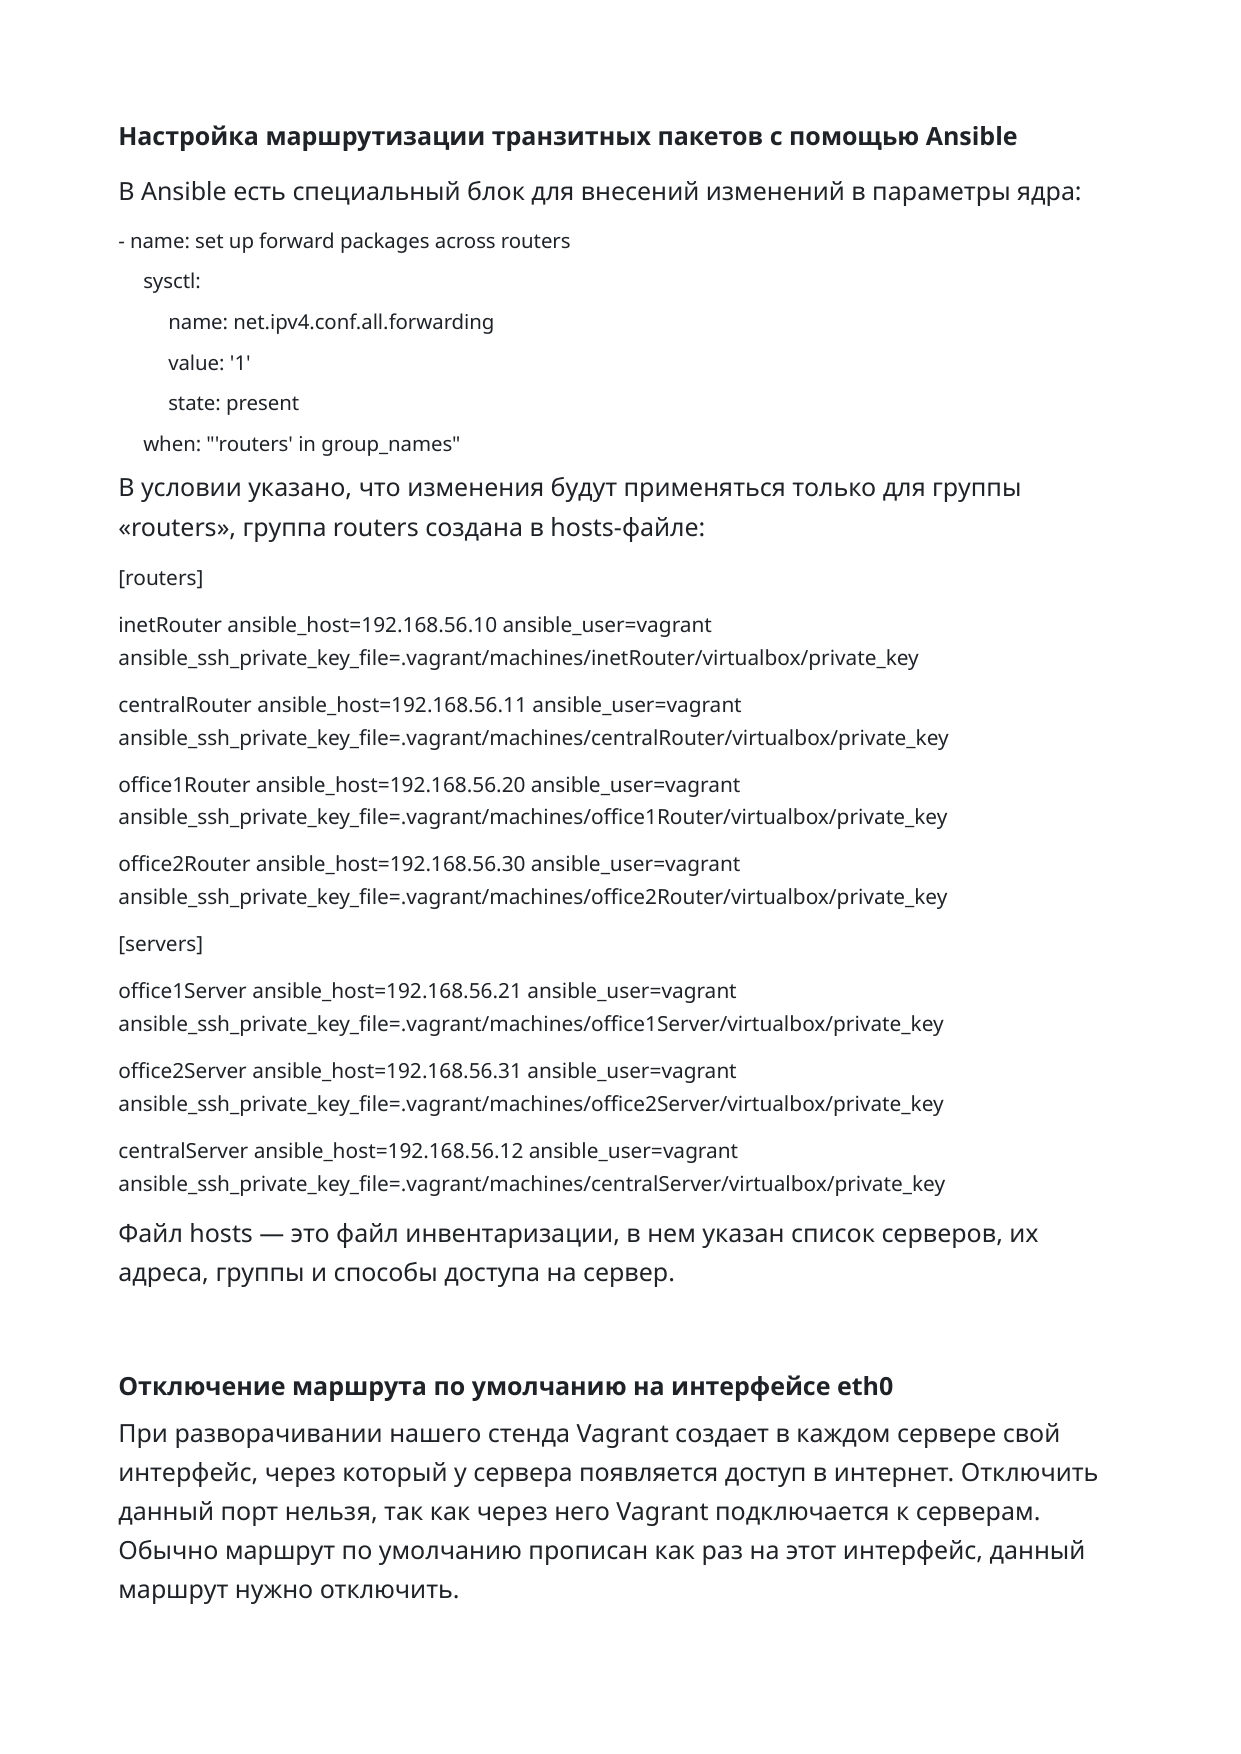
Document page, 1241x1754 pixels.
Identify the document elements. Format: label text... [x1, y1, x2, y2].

text centralRouter ansible_host=192.168.56.11 ansible_user=vagrant ansible_ssh_private_key_file=.vagrant/machines/centralRouter/virtualbox/private_key [118, 690, 1122, 751]
text [servers] [118, 929, 1122, 958]
text name: net.ipv4.conf.all.forwarding [118, 308, 1122, 336]
text sysctl: [118, 267, 1122, 295]
text [routers] [118, 563, 1122, 591]
text При разворачивании нашего стенда Vagrant создает в каждом сервере свой интерфейс, через который у сервера появляется доступ в интернет. Отключить данный порт нельзя, так как через него Vagrant подключается к серверам. Обычно маршрут по умолчанию прописан как раз на этот интерфейс, данный маршрут нужно отключить. [118, 1416, 1122, 1606]
subtitle Отключение маршрута по умолчанию на интерфейсе eth0 [118, 1369, 1122, 1403]
text office2Server ansible_host=192.168.56.31 ansible_user=vagrant ansible_ssh_private_key_file=.vagrant/machines/office2Server/virtualbox/private_key [118, 1056, 1122, 1117]
text office1Router ansible_host=192.168.56.20 ansible_user=vagrant ansible_ssh_private_key_file=.vagrant/machines/office1Router/virtualbox/private_key [118, 770, 1122, 831]
text when: "'routers' in group_names" [118, 429, 1122, 457]
text value: '1' [118, 348, 1122, 376]
text - name: set up forward packages across routers [118, 227, 1122, 254]
text В условии указано, что изменения будут применяться только для группы «routers», группа routers создана в hosts-файле: [118, 470, 1122, 543]
text office1Server ansible_host=192.168.56.21 ansible_user=vagrant ansible_ssh_private_key_file=.vagrant/machines/office1Server/virtualbox/private_key [118, 977, 1122, 1038]
text Файл hosts — это файл инвентаризации, в нем указан список серверов, их адреса, группы и способы доступа на сервер. [118, 1216, 1122, 1289]
text centralServer ansible_host=192.168.56.12 ansible_user=vagrant ansible_ssh_private_key_file=.vagrant/machines/centralServer/virtualbox/private_key [118, 1136, 1122, 1197]
subtitle Настройка маршрутизации транзитных пакетов с помощью Ansible [118, 118, 1122, 152]
text office2Router ansible_host=192.168.56.30 ansible_user=vagrant ansible_ssh_private_key_file=.vagrant/machines/office2Router/virtualbox/private_key [118, 849, 1122, 911]
text state: present [118, 389, 1122, 417]
text inetRouter ansible_host=192.168.56.10 ansible_user=vagrant ansible_ssh_private_key_file=.vagrant/machines/inetRouter/virtualbox/private_key [118, 610, 1122, 671]
text В Ansible есть специальный блок для внесений изменений в параметры ядра: [118, 173, 1122, 207]
